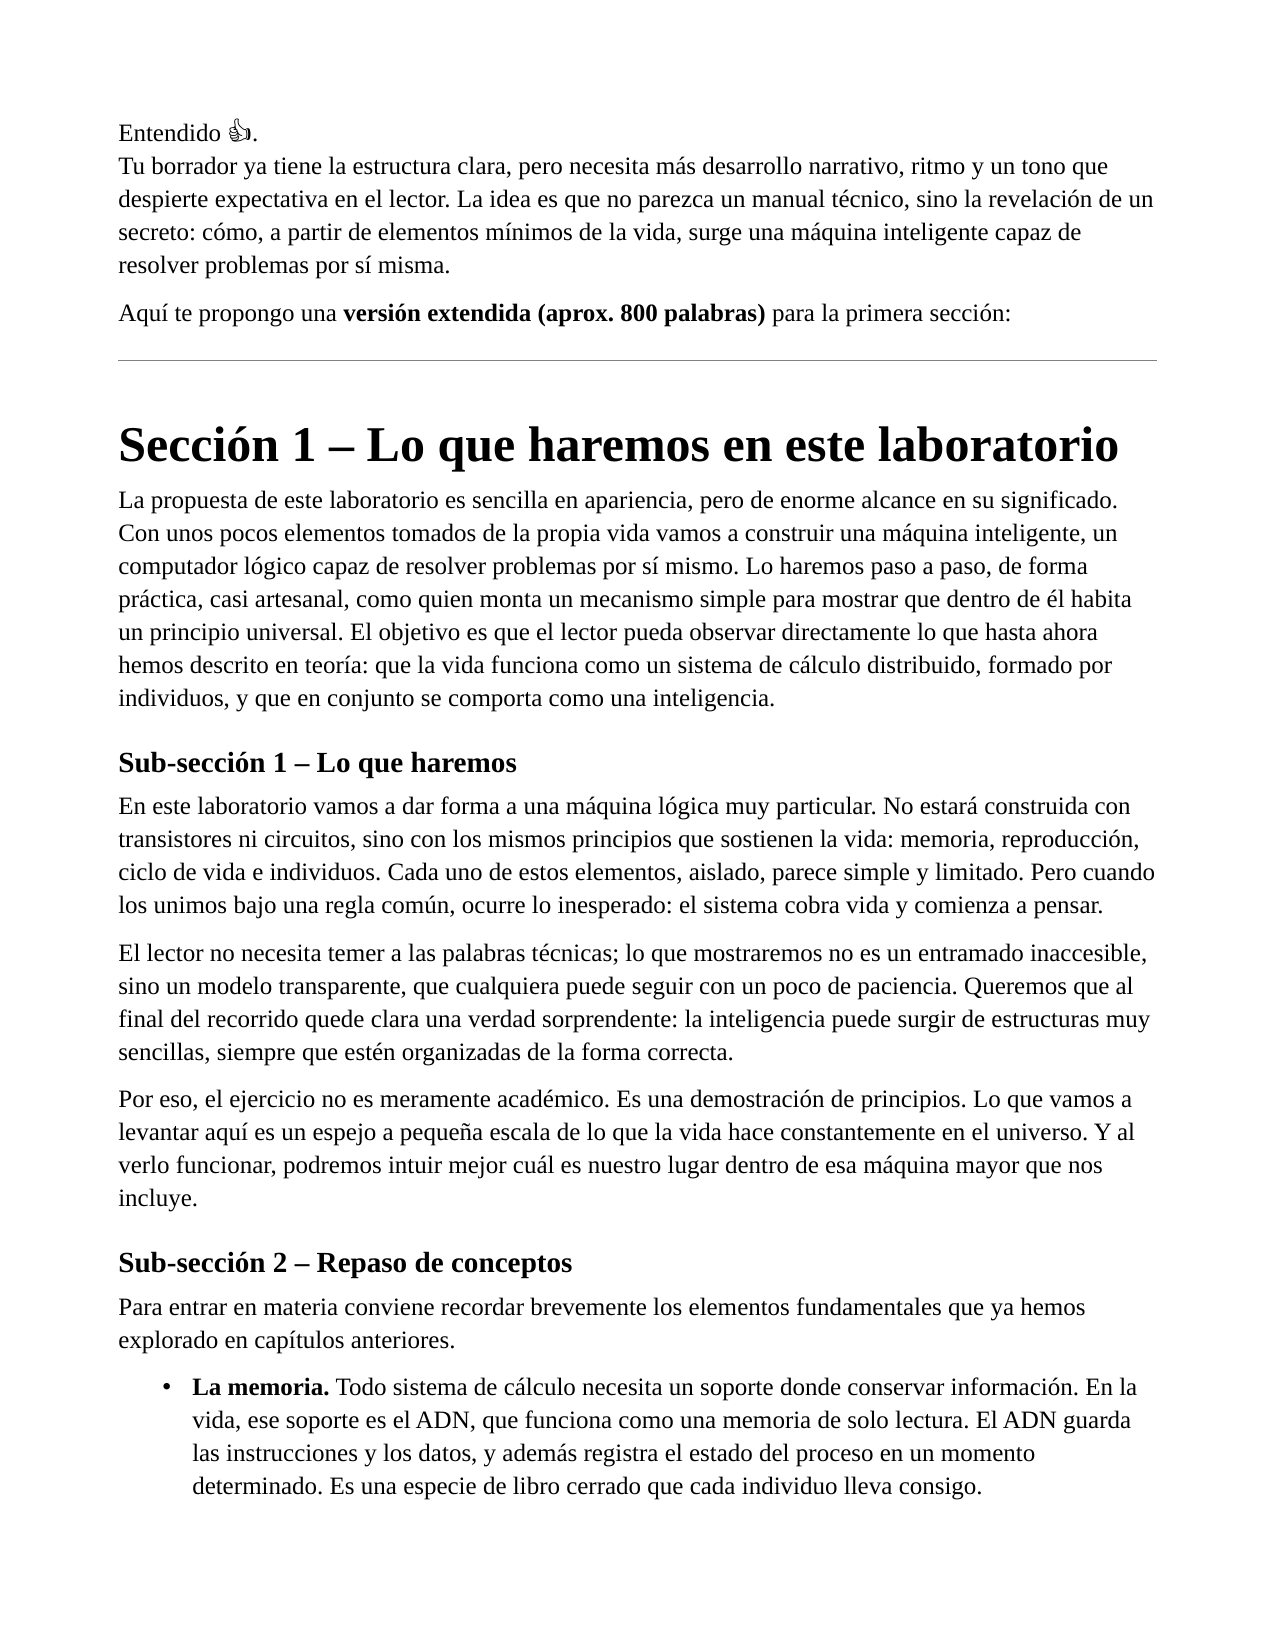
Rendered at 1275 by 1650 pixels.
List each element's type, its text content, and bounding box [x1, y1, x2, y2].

list La memoria. Todo sistema de cálculo necesita un soporte donde conservar información. En la vida, ese soporte es el ADN, que funciona como una memoria de solo lectura. El ADN guarda las instrucciones y los datos, y además registra el estado del proceso en un momento determinado. Es una especie de libro cerrado que cada individuo lleva consigo. [162, 1372, 1157, 1500]
subtitle Sección 1 – Lo que haremos en este laboratorio [118, 415, 1157, 472]
text La propuesta de este laboratorio es sencilla en apariencia, pero de enorme alcance en su significado. Con unos pocos elementos tomados de la propia vida vamos a construir una máquina inteligente, un computador lógico capaz de resolver problemas por sí mismo. Lo haremos paso a paso, de forma práctica, casi artesanal, como quien monta un mecanismo simple para mostrar que dentro de él habita un principio universal. El objetivo es que el lector pueda observar directamente lo que hasta ahora hemos descrito en teoría: que la vida funciona como un sistema de cálculo distribuido, formado por individuos, y que en conjunto se comporta como una inteligencia. [118, 485, 1157, 712]
text Aquí te propongo una versión extendida (aprox. 800 palabras) para la primera sección: [118, 298, 1157, 327]
text Entendido 👍. Tu borrador ya tiene la estructura clara, pero necesita más desarrollo narrativo, ritmo y un tono que despierte expectativa en el lector. La idea es que no parezca un manual técnico, sino la revelación de un secreto: cómo, a partir de elementos mínimos de la vida, surge una máquina inteligente capaz de resolver problemas por sí misma. [118, 118, 1157, 279]
text En este laboratorio vamos a dar forma a una máquina lógica muy particular. No estará construida con transistores ni circuitos, sino con los mismos principios que sostienen la vida: memoria, reproducción, ciclo de vida e individuos. Cada uno de estos elementos, aislado, parece simple y limitado. Pero cuando los unimos bajo una regla común, ocurre lo inesperado: el sistema cobra vida y comienza a pensar. [118, 791, 1157, 919]
text El lector no necesita temer a las palabras técnicas; lo que mostraremos no es un entramado inaccesible, sino un modelo transparente, que cualquiera puede seguir con un poco de paciencia. Queremos que al final del recorrido quede clara una verdad sorprendente: la inteligencia puede surgir de estructuras muy sencillas, siempre que estén organizadas de la forma correcta. [118, 938, 1157, 1066]
text Para entrar en materia conviene recordar brevemente los elementos fundamentales que ya hemos explorado en capítulos anteriores. [118, 1292, 1157, 1353]
text Por eso, el ejercicio no es meramente académico. Es una demostración de principios. Lo que vamos a levantar aquí es un espejo a pequeña escala de lo que la vida hace constantemente en el universo. Y al verlo funcionar, podremos intuir mejor cuál es nuestro lugar dentro de esa máquina mayor que nos incluye. [118, 1084, 1157, 1212]
subtitle Sub-sección 2 – Repaso de conceptos [118, 1246, 1157, 1279]
subtitle Sub-sección 1 – Lo que haremos [118, 745, 1157, 778]
